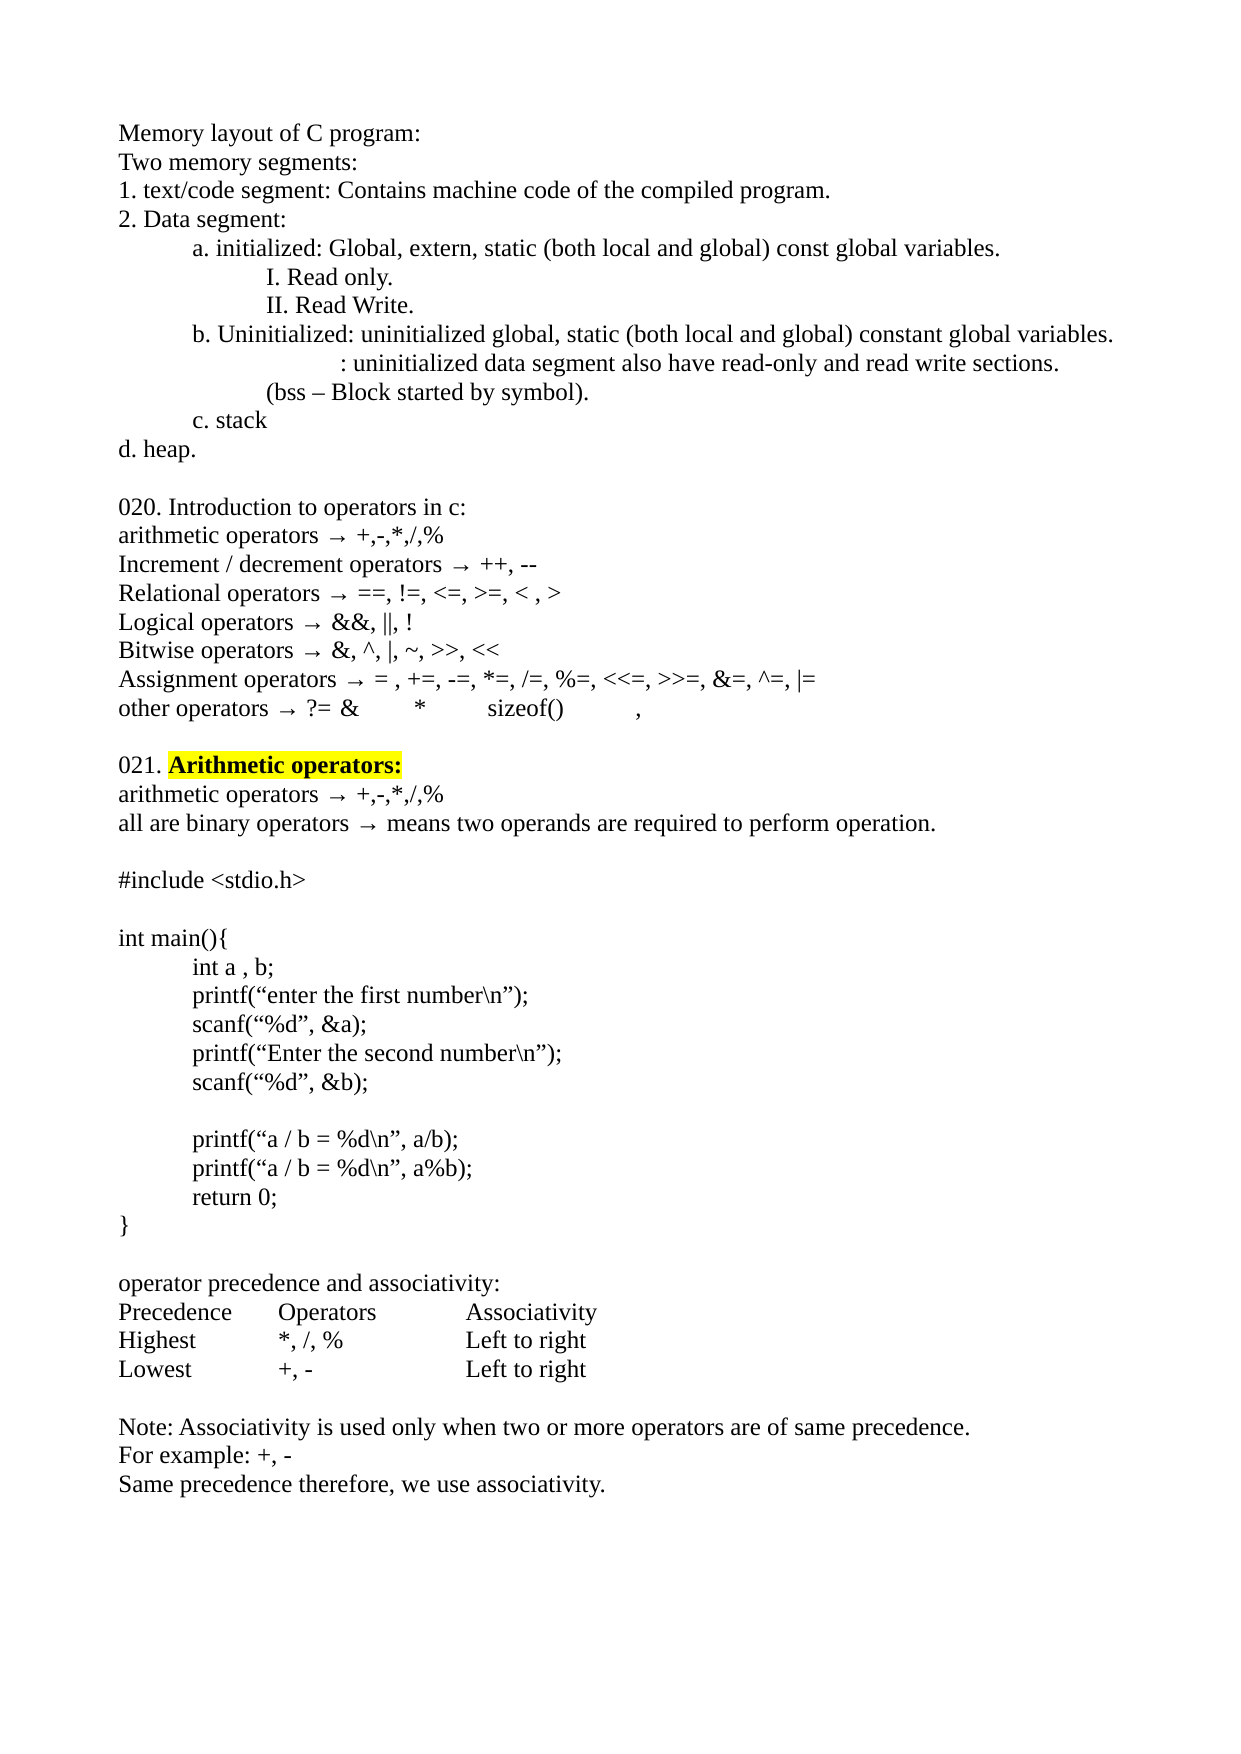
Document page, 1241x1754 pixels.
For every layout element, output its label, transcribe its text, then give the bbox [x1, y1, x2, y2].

text arithmetic operators → +,-,*,/,% [118, 779, 1122, 808]
text int a , b; [118, 952, 1122, 981]
text Increment / decrement operators → ++, -- [118, 549, 1122, 578]
text scanf(“%d”, &b); [118, 1067, 1122, 1096]
table_cell +, - [278, 1354, 465, 1383]
text all are binary operators → means two operands are required to perform operation. [118, 808, 1122, 837]
table_cell Highest [118, 1326, 278, 1354]
text } [118, 1211, 1122, 1239]
text 020. Introduction to operators in c: [118, 492, 1122, 521]
table_cell Lowest [118, 1354, 278, 1383]
text int main(){ [118, 923, 1122, 952]
text return 0; [118, 1182, 1122, 1211]
text 2. Data segment: [118, 204, 1122, 233]
text Note: Associativity is used only when two or more operators are of same precedence. [118, 1412, 1122, 1441]
text Same precedence therefore, we use associativity. [118, 1469, 1122, 1498]
table_cell *, /, % [278, 1326, 465, 1354]
text d. heap. [118, 434, 1122, 463]
table_header Operators [278, 1297, 465, 1326]
text Logical operators → &&, ||, ! [118, 607, 1122, 636]
text printf(“a / b = %d\n”, a/b); [118, 1124, 1122, 1153]
text other operators → ?= & * sizeof() , [118, 693, 1122, 722]
text operator precedence and associativity: [118, 1268, 1122, 1297]
table_cell Left to right [465, 1326, 653, 1354]
text For example: +, - [118, 1441, 1122, 1469]
text printf(“Enter the second number\n”); [118, 1038, 1122, 1067]
text c. stack [118, 406, 1122, 434]
table_cell Left to right [465, 1354, 653, 1383]
text 021. Arithmetic operators: [118, 751, 1122, 779]
text arithmetic operators → +,-,*,/,% [118, 521, 1122, 549]
text printf(“a / b = %d\n”, a%b); [118, 1153, 1122, 1182]
text Bitwise operators → &, ^, |, ~, >>, << [118, 636, 1122, 664]
text II. Read Write. [118, 291, 1122, 319]
text Two memory segments: [118, 147, 1122, 176]
text printf(“enter the first number\n”); [118, 981, 1122, 1009]
text a. initialized: Global, extern, static (both local and global) const global variables. [118, 233, 1122, 262]
table_header Precedence [118, 1297, 278, 1326]
text Relational operators → ==, !=, <=, >=, < , > [118, 578, 1122, 607]
text Assignment operators → = , +=, -=, *=, /=, %=, <<=, >>=, &=, ^=, |= [118, 664, 1122, 693]
text b. Uninitialized: uninitialized global, static (both local and global) constant global variables. [118, 319, 1122, 348]
text scanf(“%d”, &a); [118, 1009, 1122, 1038]
table_header Associativity [465, 1297, 653, 1326]
text #include <stdio.h> [118, 866, 1122, 894]
text 1. text/code segment: Contains machine code of the compiled program. [118, 176, 1122, 204]
text (bss – Block started by symbol). [118, 377, 1122, 406]
text Memory layout of C program: [118, 118, 1122, 147]
text : uninitialized data segment also have read-only and read write sections. [118, 348, 1122, 377]
text I. Read only. [118, 262, 1122, 291]
